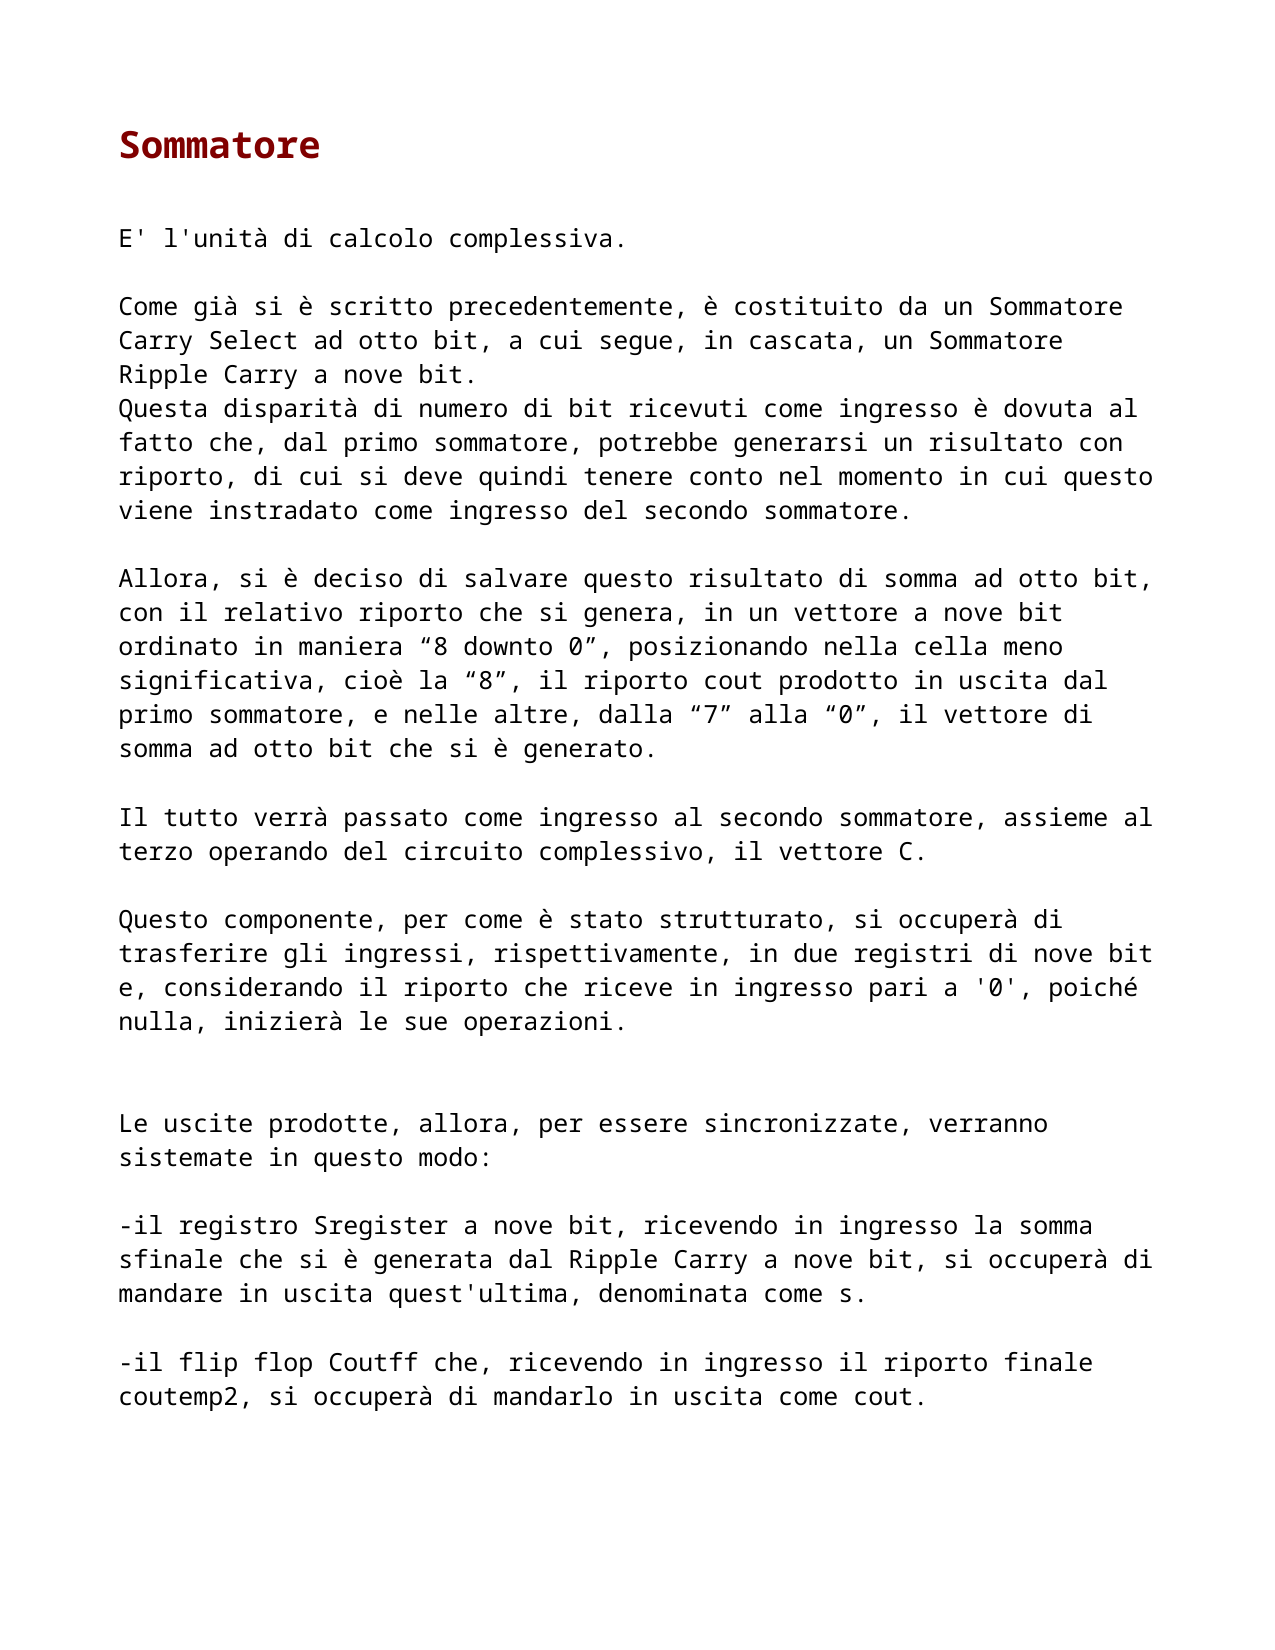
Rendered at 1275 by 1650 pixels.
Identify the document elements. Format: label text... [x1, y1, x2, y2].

text E' l'unità di calcolo complessiva. [118, 220, 1157, 254]
text -il flip flop Coutff che, ricevendo in ingresso il riporto finale coutemp2, si occuperà di mandarlo in uscita come cout. [118, 1344, 1157, 1412]
text -il registro Sregister a nove bit, ricevendo in ingresso la somma sfinale che si è generata dal Ripple Carry a nove bit, si occuperà di mandare in uscita quest'ultima, denominata come s. [118, 1208, 1157, 1310]
text Le uscite prodotte, allora, per essere sincronizzate, verranno sistemate in questo modo: [118, 1106, 1157, 1174]
text Questo componente, per come è stato strutturato, si occuperà di trasferire gli ingressi, rispettivamente, in due registri di nove bit e, considerando il riporto che riceve in ingresso pari a '0', poiché nulla, inizierà le sue operazioni. [118, 901, 1157, 1038]
text Allora, si è deciso di salvare questo risultato di somma ad otto bit, con il relativo riporto che si genera, in un vettore a nove bit ordinato in maniera “8 downto 0”, posizionando nella cella meno significativa, cioè la “8”, il riporto cout prodotto in uscita dal primo sommatore, e nelle altre, dalla “7” alla “0”, il vettore di somma ad otto bit che si è generato. [118, 561, 1157, 765]
text Come già si è scritto precedentemente, è costituito da un Sommatore Carry Select ad otto bit, a cui segue, in cascata, un Sommatore Ripple Carry a nove bit. [118, 288, 1157, 391]
text Questa disparità di numero di bit ricevuti come ingresso è dovuta al fatto che, dal primo sommatore, potrebbe generarsi un risultato con riporto, di cui si deve quindi tenere conto nel momento in cui questo viene instradato come ingresso del secondo sommatore. [118, 391, 1157, 527]
text Sommatore [118, 118, 1157, 169]
text Il tutto verrà passato come ingresso al secondo sommatore, assieme al terzo operando del circuito complessivo, il vettore C. [118, 799, 1157, 867]
